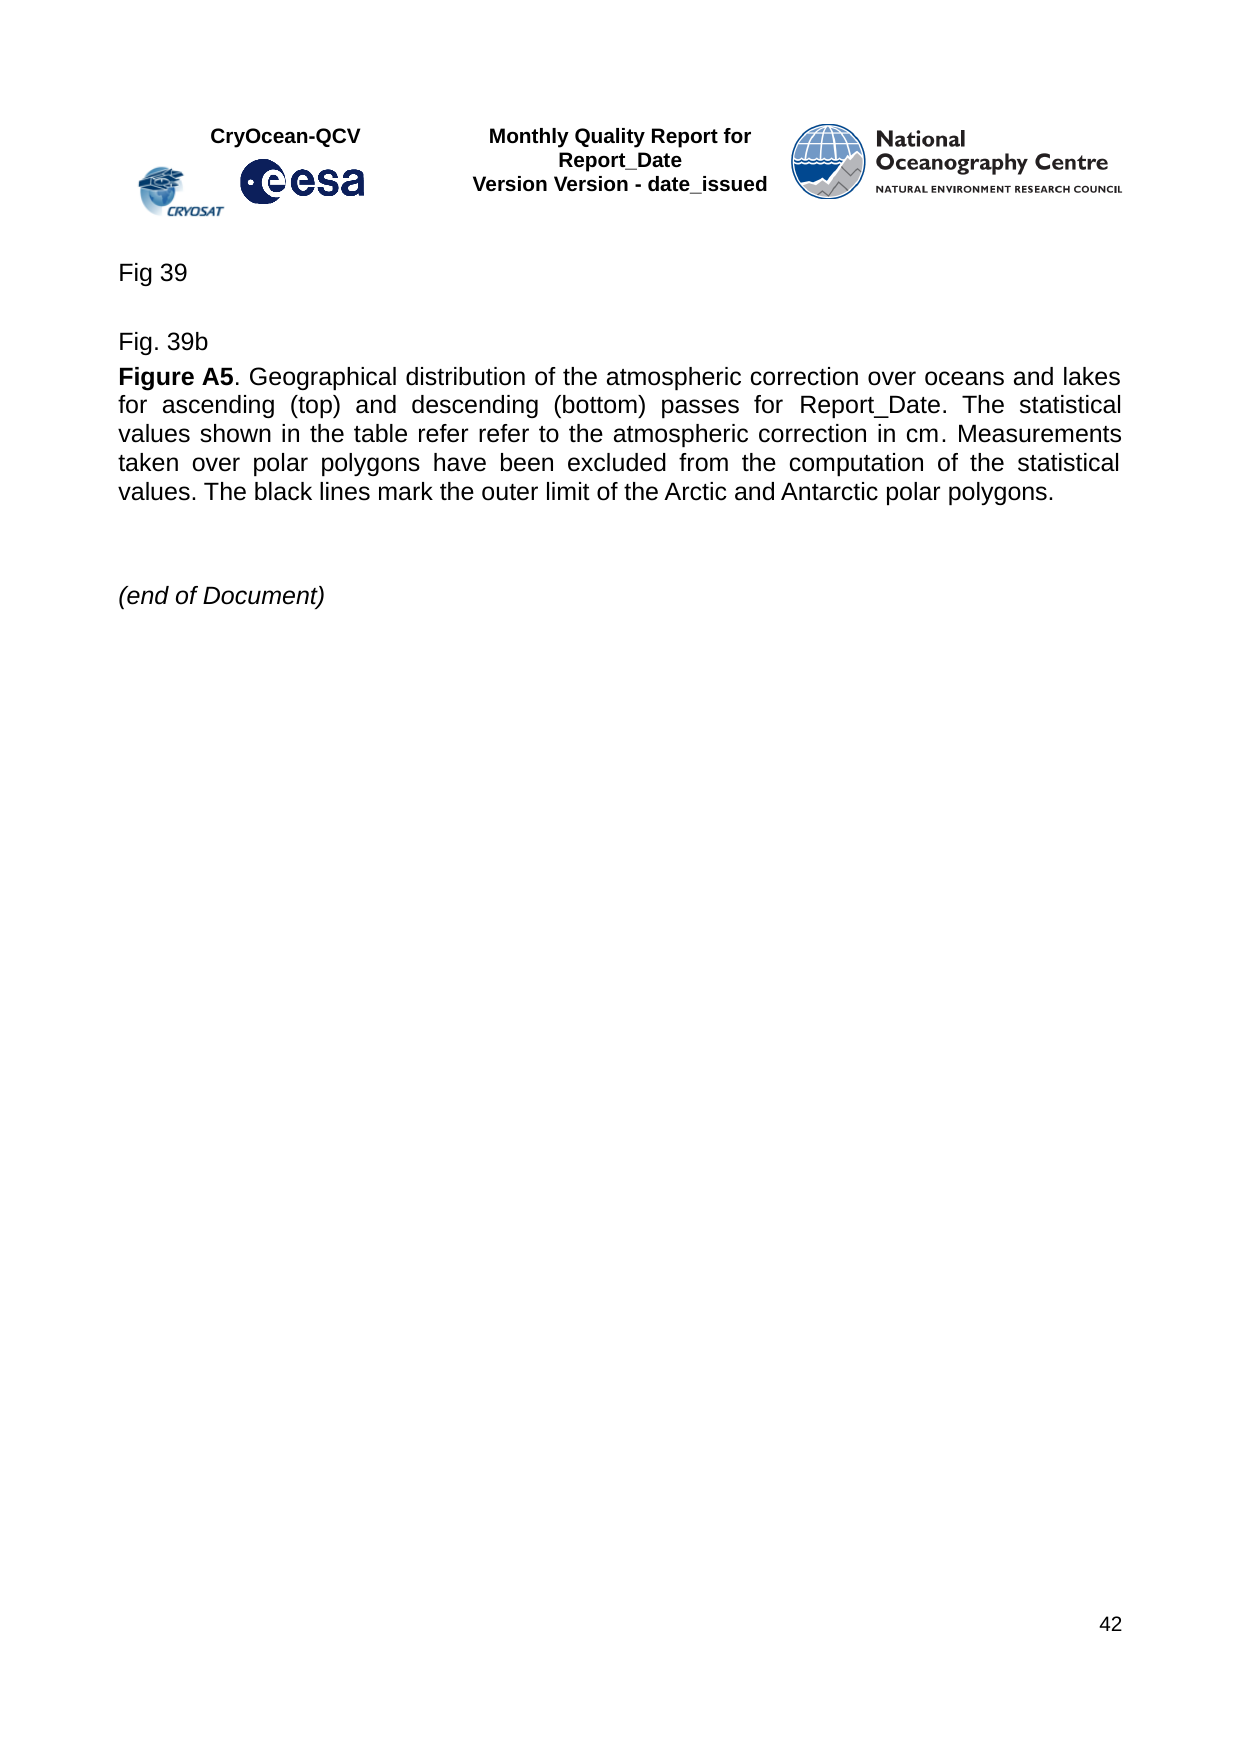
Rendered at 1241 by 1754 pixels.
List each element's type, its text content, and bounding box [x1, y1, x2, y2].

text Fig. 39b [118, 327, 1122, 356]
text (end of Document) [118, 581, 1122, 609]
text Figure A5. Geographical distribution of the atmospheric correction over oceans and lakes for ascending (top) and descending (bottom) passes for Report_Date. The statistical values shown in the table refer refer to the atmospheric correction in cm. Measurements taken over polar polygons have been excluded from the computation of the statistical values. The black lines mark the outer limit of the Arctic and Antarctic polar polygons. [118, 362, 1122, 505]
text Fig 39 [118, 257, 1122, 286]
picture [118, 159, 364, 224]
